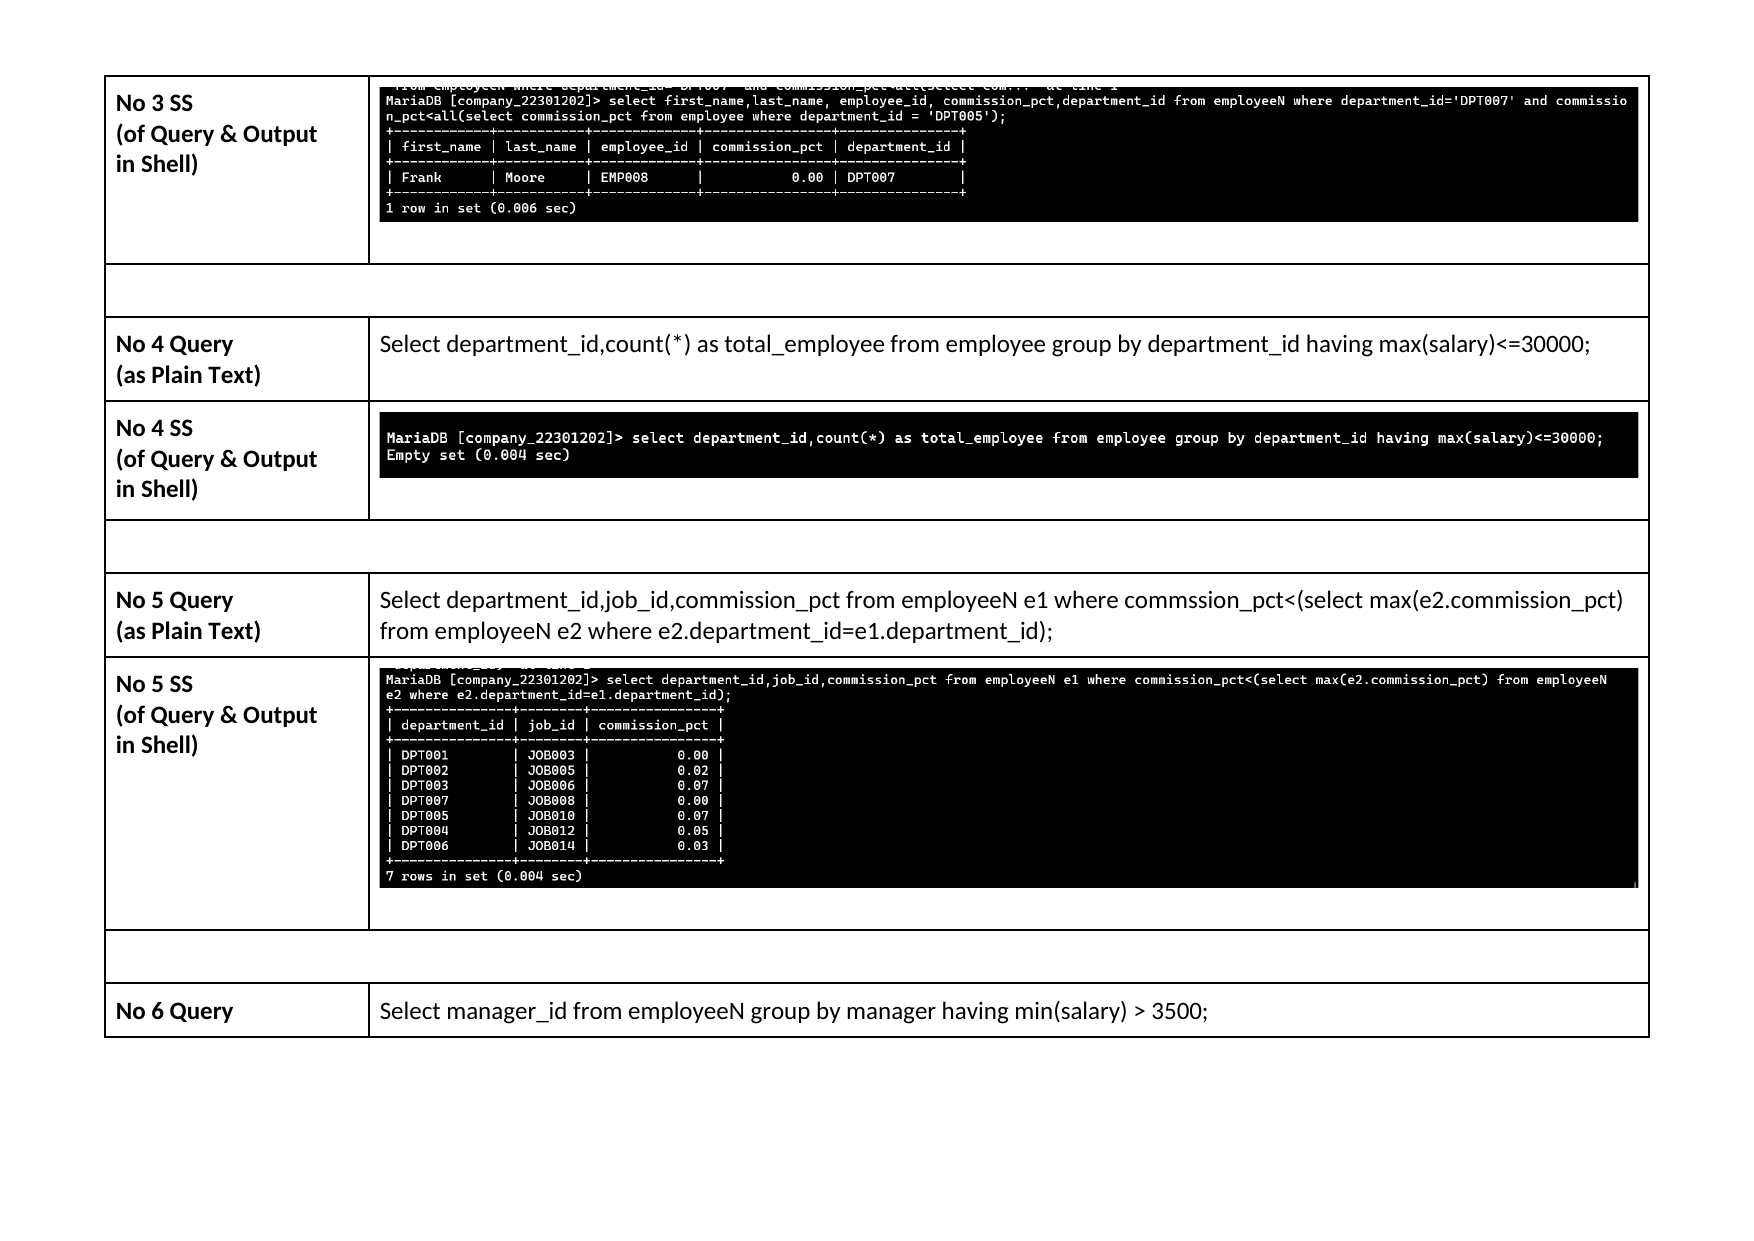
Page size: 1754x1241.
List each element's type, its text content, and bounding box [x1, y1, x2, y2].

table_cell No 5 SS (of Query & Output in Shell) [106, 658, 368, 929]
table_cell Select department_id,job_id,commission_pct from employeeN e1 where commssion_pct<(select max(e2.commission_pct) from employeeN e2 where e2.department_id=e1.department_id); [370, 574, 1648, 656]
table_cell Select manager_id from employeeN group by manager having min(salary) > 3500; [370, 984, 1648, 1036]
table_cell [370, 402, 1648, 518]
table_cell Select department_id,count(*) as total_employee from employee group by department_id having max(salary)<=30000; [370, 318, 1648, 400]
table_cell No 3 SS (of Query & Output in Shell) [106, 77, 368, 263]
table_cell No 4 SS (of Query & Output in Shell) [106, 402, 368, 518]
table_cell [106, 521, 1648, 572]
table_cell [106, 265, 1648, 316]
picture [379, 412, 1639, 478]
picture [379, 668, 1639, 888]
table_cell [106, 931, 1648, 982]
table_cell [370, 658, 1648, 929]
table_cell [370, 77, 1648, 263]
picture [379, 87, 1639, 222]
table_cell No 5 Query (as Plain Text) [106, 574, 368, 656]
table_cell No 6 Query [106, 984, 368, 1036]
table_cell No 4 Query (as Plain Text) [106, 318, 368, 400]
